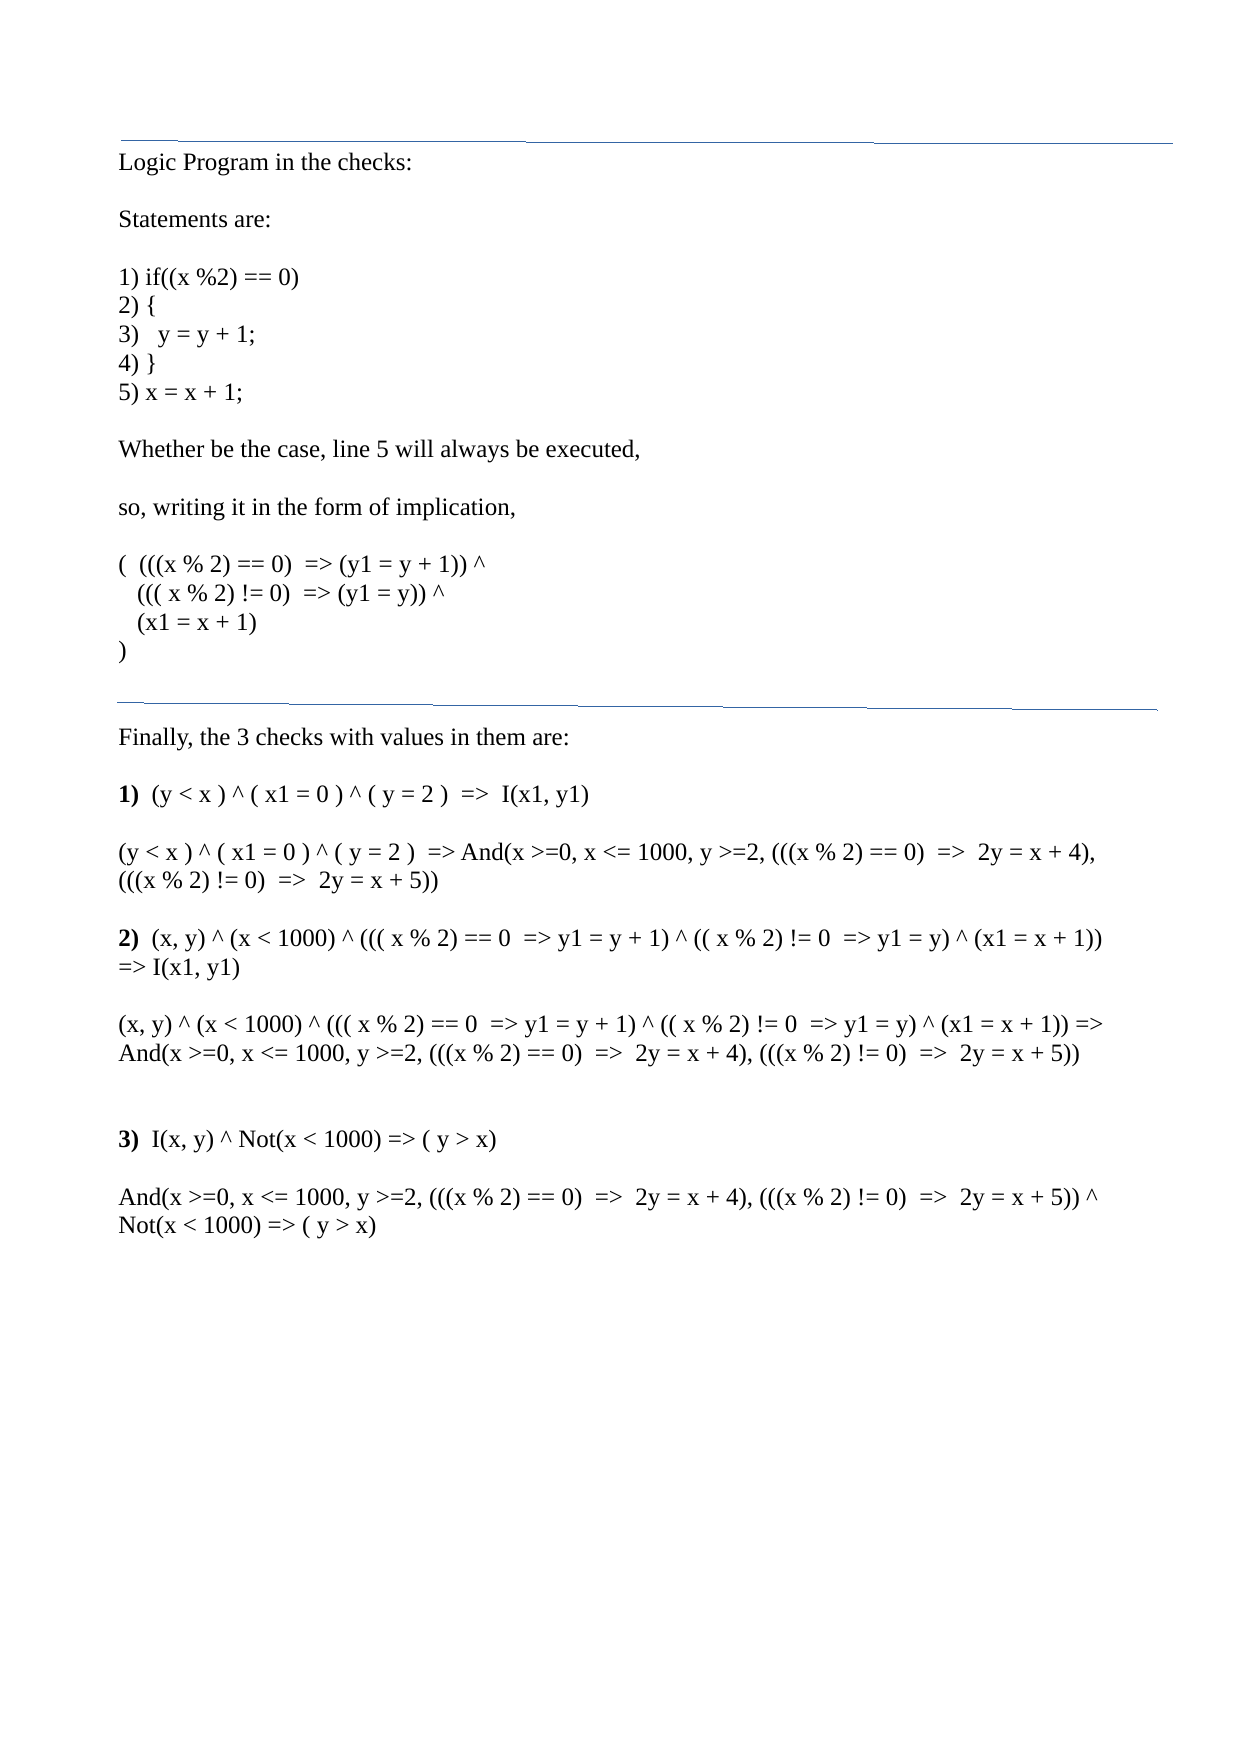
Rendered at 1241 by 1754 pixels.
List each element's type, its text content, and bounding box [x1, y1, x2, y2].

text (x, y) ^ (x < 1000) ^ ((( x % 2) == 0 => y1 = y + 1) ^ (( x % 2) != 0 => y1 = y) ^ (x1 = x + 1)) => And(x >=0, x <= 1000, y >=2, (((x % 2) == 0) => 2y = x + 4), (((x % 2) != 0) => 2y = x + 5)) [118, 1009, 1122, 1067]
text 5) x = x + 1; [118, 377, 1122, 406]
text Logic Program in the checks: [118, 147, 1122, 176]
text And(x >=0, x <= 1000, y >=2, (((x % 2) == 0) => 2y = x + 4), (((x % 2) != 0) => 2y = x + 5)) ^ Not(x < 1000) => ( y > x) [118, 1182, 1122, 1239]
text 2) (x, y) ^ (x < 1000) ^ ((( x % 2) == 0 => y1 = y + 1) ^ (( x % 2) != 0 => y1 = y) ^ (x1 = x + 1)) => I(x1, y1) [118, 923, 1122, 981]
text Statements are: [118, 204, 1122, 233]
text 3) y = y + 1; [118, 319, 1122, 348]
text ((( x % 2) != 0) => (y1 = y)) ^ [118, 578, 1122, 607]
text 1) if((x %2) == 0) [118, 262, 1122, 291]
text (y < x ) ^ ( x1 = 0 ) ^ ( y = 2 ) => And(x >=0, x <= 1000, y >=2, (((x % 2) == 0) => 2y = x + 4), (((x % 2) != 0) => 2y = x + 5)) [118, 837, 1122, 894]
text 2) { [118, 291, 1122, 319]
text 1) (y < x ) ^ ( x1 = 0 ) ^ ( y = 2 ) => I(x1, y1) [118, 779, 1122, 808]
text 4) } [118, 348, 1122, 377]
text (x1 = x + 1) [118, 607, 1122, 636]
text ( (((x % 2) == 0) => (y1 = y + 1)) ^ [118, 549, 1122, 578]
text ) [118, 636, 1122, 664]
text Finally, the 3 checks with values in them are: [118, 722, 1122, 751]
text Whether be the case, line 5 will always be executed, [118, 434, 1122, 463]
text 3) I(x, y) ^ Not(x < 1000) => ( y > x) [118, 1124, 1122, 1153]
text so, writing it in the form of implication, [118, 492, 1122, 521]
